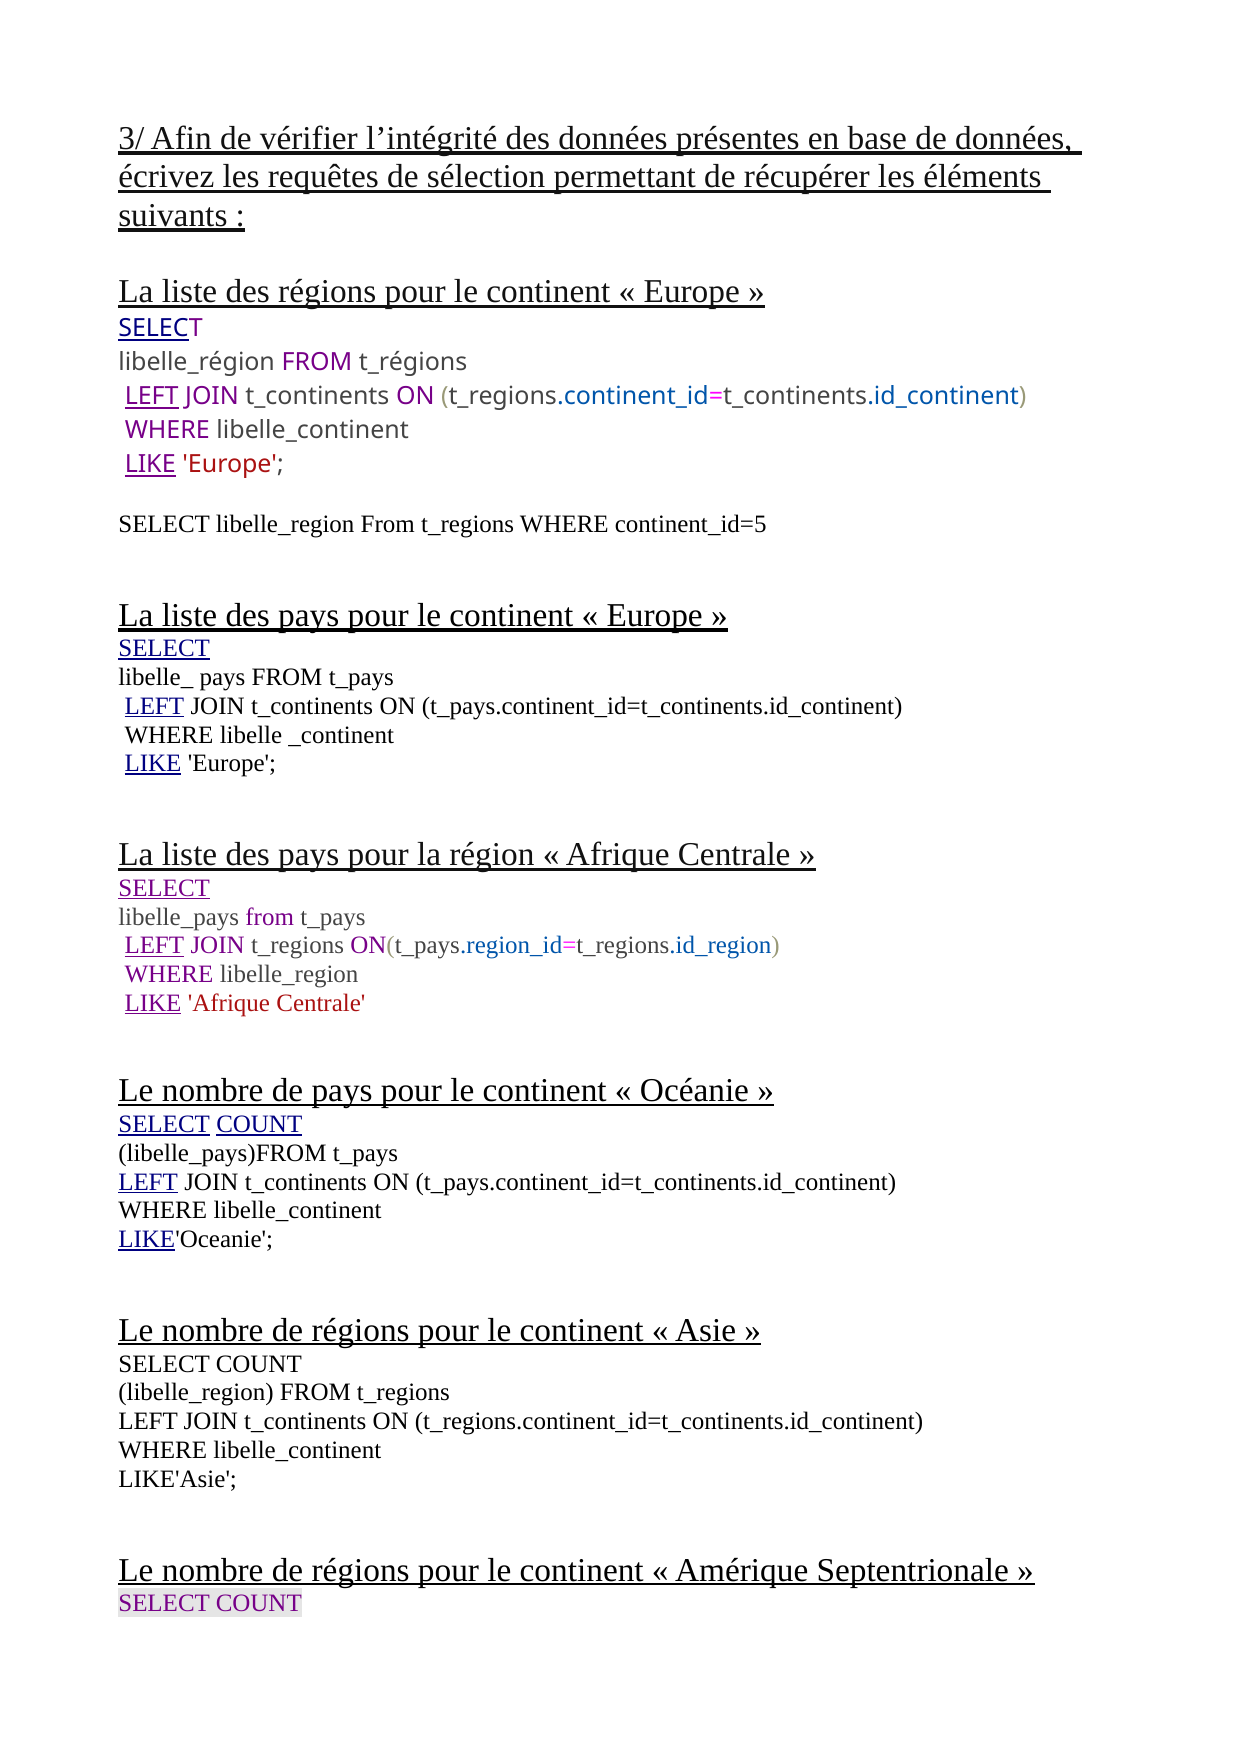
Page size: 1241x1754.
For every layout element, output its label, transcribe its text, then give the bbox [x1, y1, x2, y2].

text WHERE libelle _continent [118, 720, 1122, 748]
text LEFT JOIN t_continents ON (t_pays.continent_id=t_continents.id_continent) [118, 691, 1122, 720]
text La liste des régions pour le continent « Europe » [118, 271, 1122, 310]
text 3/ Afin de vérifier l’intégrité des données présentes en base de données, écrivez les requêtes de sélection permettant de récupérer les éléments suivants : [118, 118, 1122, 233]
text SELECT COUNT [118, 1109, 1122, 1138]
text Le nombre de régions pour le continent « Asie » [118, 1310, 1122, 1349]
text Le nombre de régions pour le continent « Amérique Septentrionale » [118, 1550, 1122, 1588]
text LIKE 'Europe'; [118, 748, 1122, 777]
text libelle_ pays FROM t_pays [118, 662, 1122, 691]
text LIKE'Asie'; [118, 1464, 1122, 1492]
text SELECT libelle_region From t_regions WHERE continent_id=5 [118, 509, 1122, 538]
text SELECT [118, 310, 1122, 344]
text WHERE libelle_region [118, 959, 1122, 988]
text LEFT JOIN t_continents ON (t_regions.continent_id=t_continents.id_continent) [118, 1406, 1122, 1435]
text SELECT COUNT [118, 1588, 1122, 1617]
text WHERE libelle_continent [118, 1435, 1122, 1464]
text libelle_région FROM t_régions [118, 344, 1122, 378]
text SELECT COUNT [118, 1349, 1122, 1377]
text LIKE 'Europe'; [118, 446, 1122, 480]
text La liste des pays pour le continent « Europe » [118, 595, 1122, 633]
text SELECT [118, 633, 1122, 662]
text SELECT [118, 873, 1122, 902]
text Le nombre de pays pour le continent « Océanie » [118, 1071, 1122, 1109]
text WHERE libelle_continent [118, 412, 1122, 446]
text libelle_pays from t_pays [118, 902, 1122, 931]
text (libelle_region) FROM t_regions [118, 1377, 1122, 1406]
text LEFT JOIN t_continents ON (t_regions.continent_id=t_continents.id_continent) [118, 378, 1122, 412]
text (libelle_pays)FROM t_pays [118, 1138, 1122, 1167]
text LIKE 'Afrique Centrale' [118, 988, 1122, 1017]
text WHERE libelle_continent [118, 1195, 1122, 1224]
text LIKE'Oceanie'; [118, 1224, 1122, 1253]
text La liste des pays pour la région « Afrique Centrale » [118, 835, 1122, 873]
text LEFT JOIN t_continents ON (t_pays.continent_id=t_continents.id_continent) [118, 1167, 1122, 1195]
text LEFT JOIN t_regions ON(t_pays.region_id=t_regions.id_region) [118, 931, 1122, 959]
